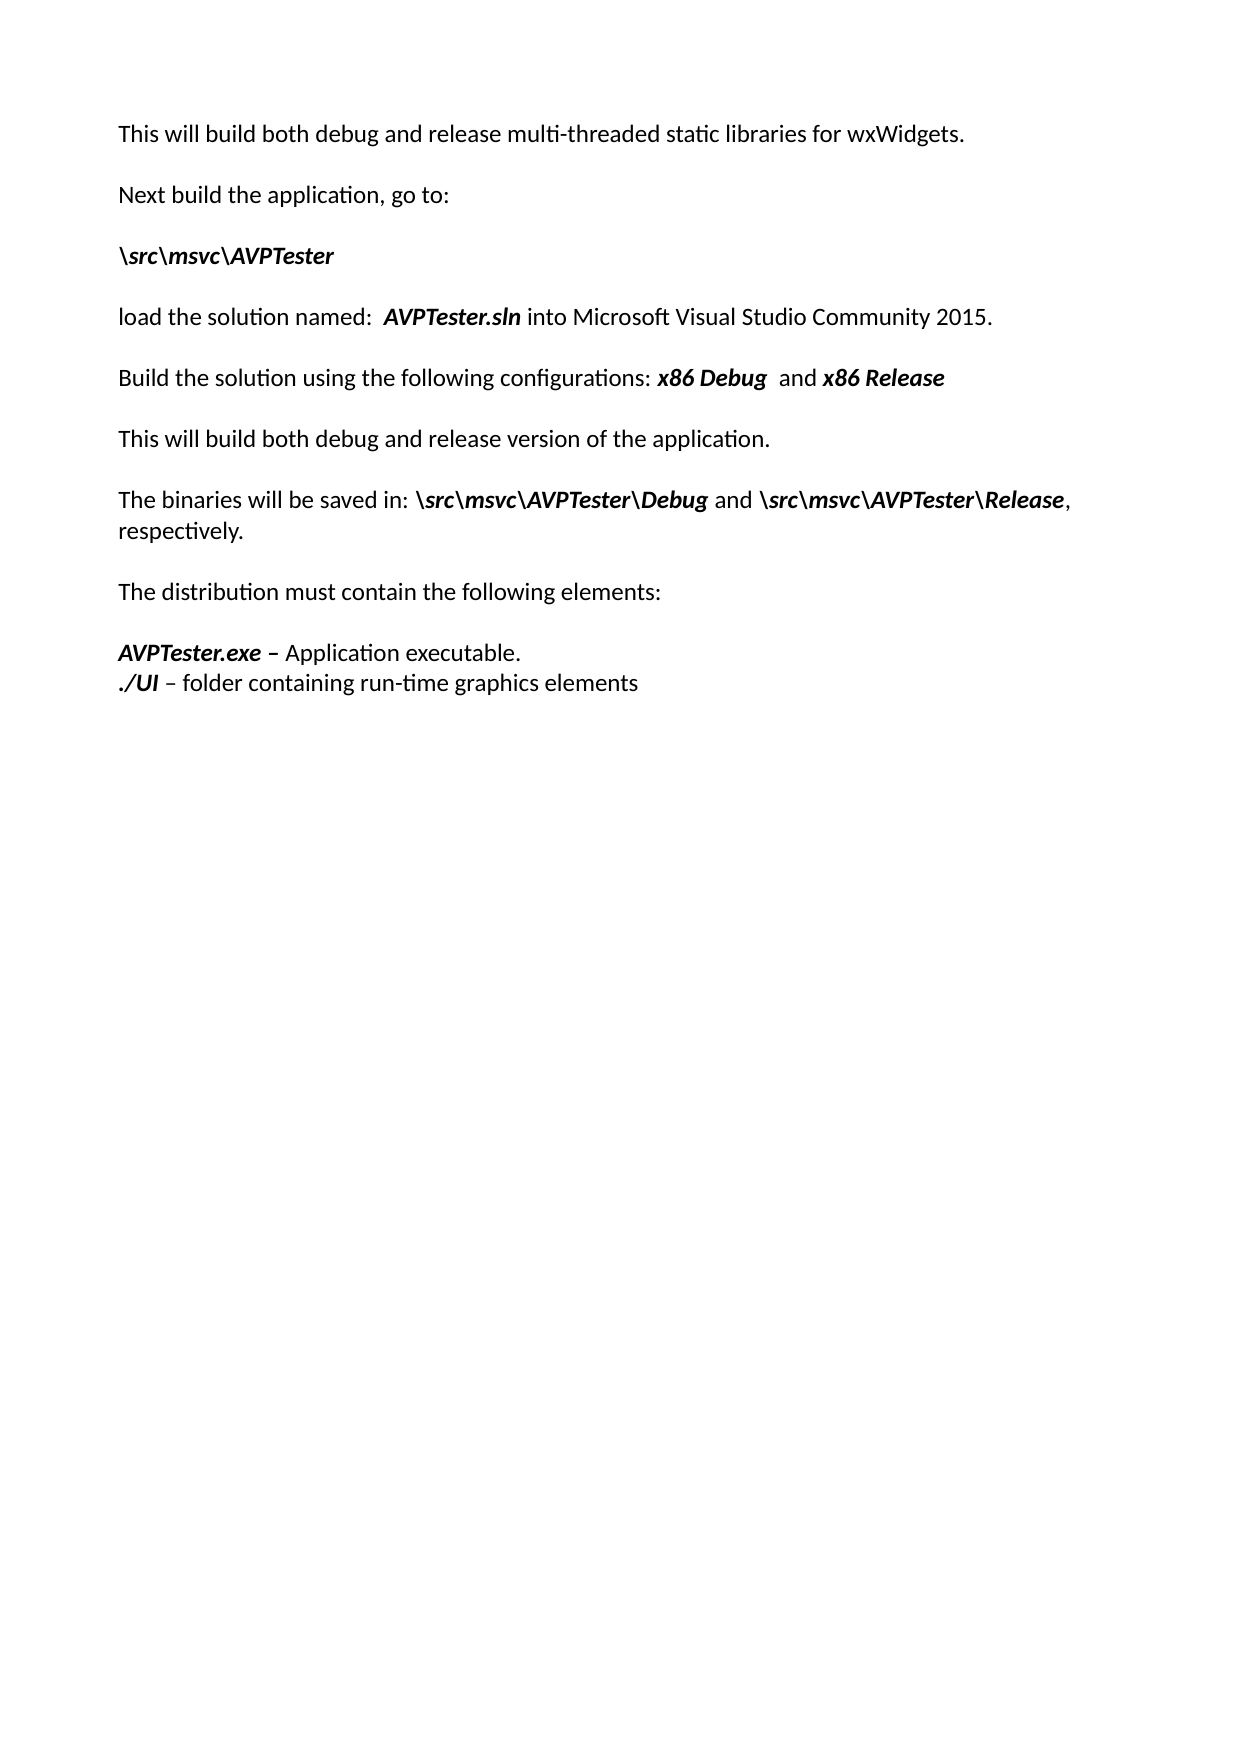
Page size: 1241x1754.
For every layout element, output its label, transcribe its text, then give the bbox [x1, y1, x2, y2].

text This will build both debug and release version of the application. [118, 423, 1122, 454]
text load the solution named: AVPTester.sln into Microsoft Visual Studio Community 2015. [118, 301, 1122, 332]
text The distribution must contain the following elements: [118, 576, 1122, 606]
text Next build the application, go to: [118, 179, 1122, 210]
text \src\msvc\AVPTester [118, 240, 1122, 271]
text This will build both debug and release multi-threaded static libraries for wxWidgets. [118, 118, 1122, 149]
text AVPTester.exe – Application executable. [118, 637, 1122, 667]
text Build the solution using the following configurations: x86 Debug and x86 Release [118, 362, 1122, 393]
text The binaries will be saved in: \src\msvc\AVPTester\Debug and \src\msvc\AVPTester\Release, respectively. [118, 484, 1122, 545]
text ./UI – folder containing run-time graphics elements [118, 667, 1122, 698]
